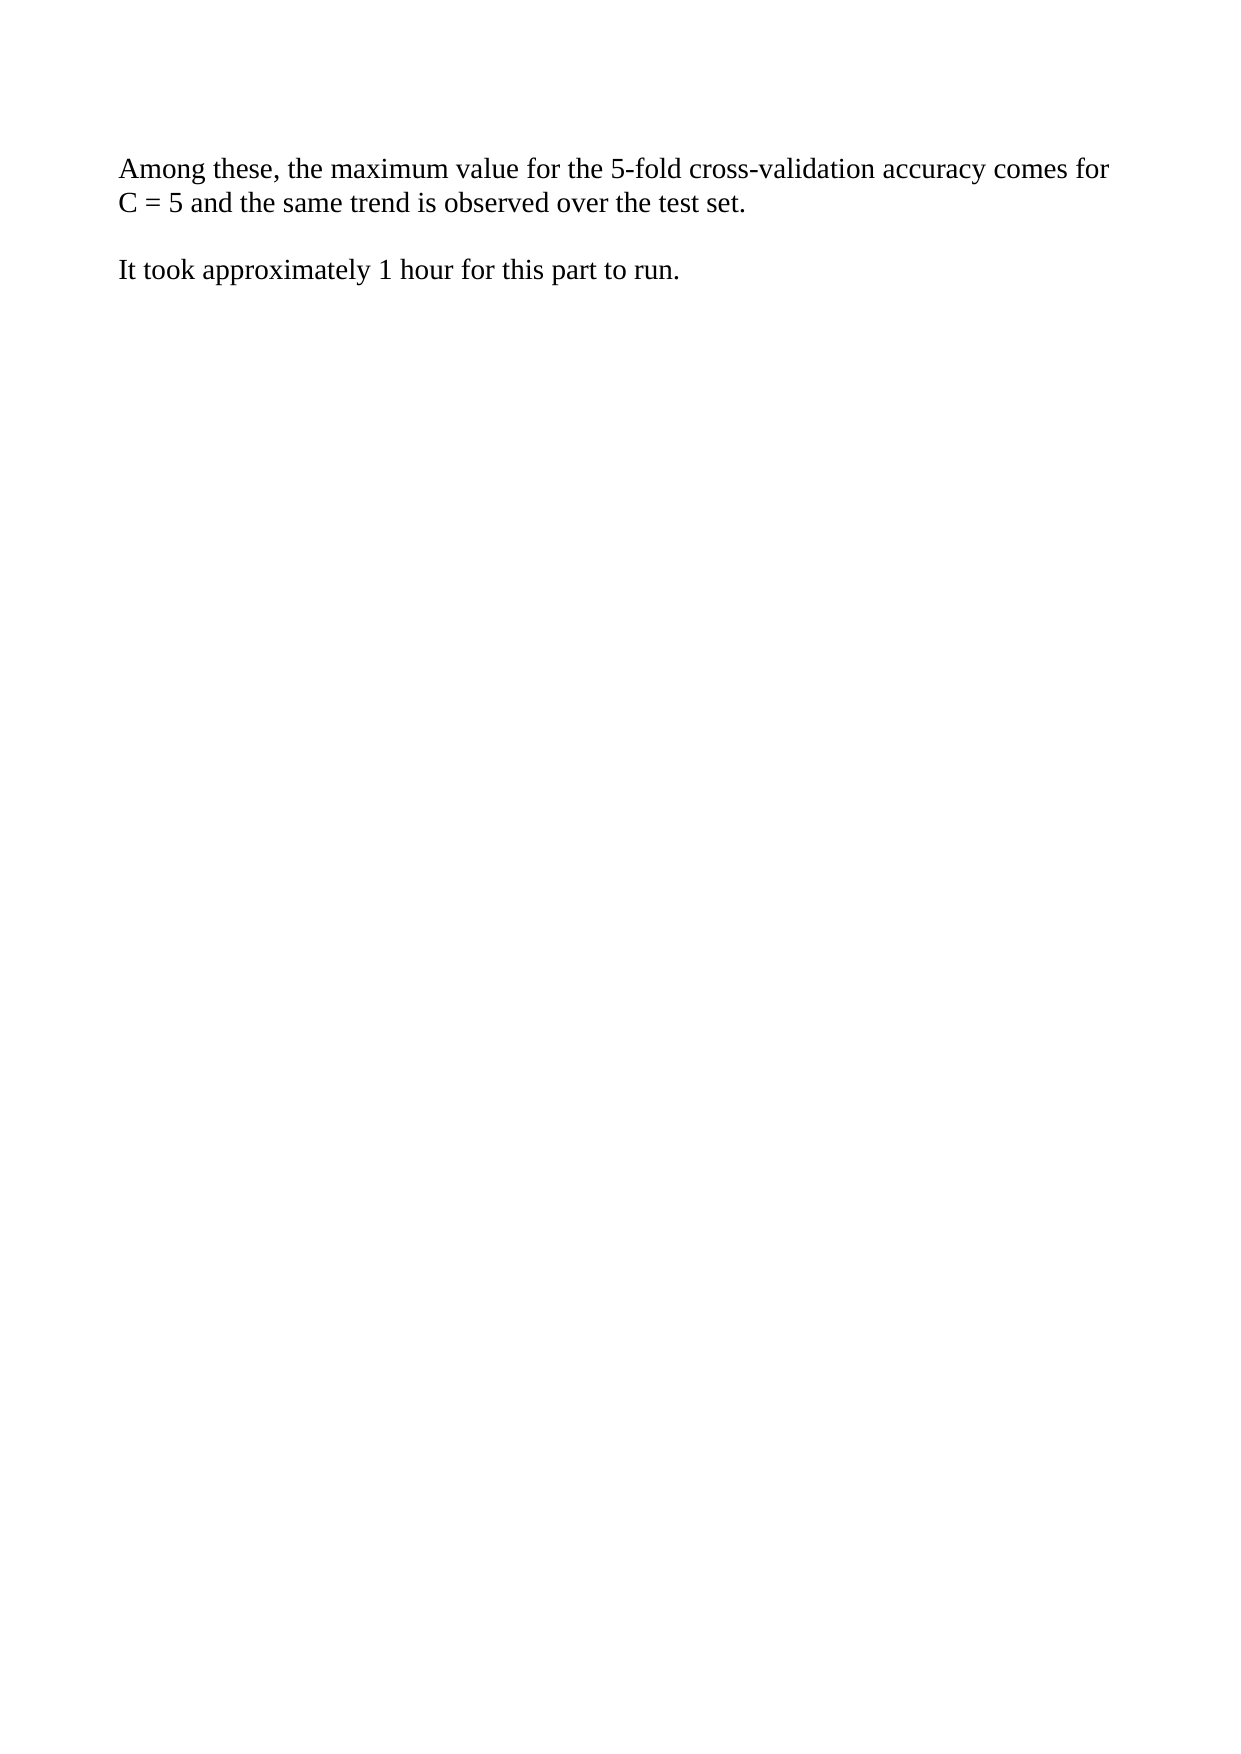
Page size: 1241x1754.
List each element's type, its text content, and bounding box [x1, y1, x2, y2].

text Among these, the maximum value for the 5-fold cross-validation accuracy comes for C = 5 and the same trend is observed over the test set. [118, 152, 1122, 219]
text It took approximately 1 hour for this part to run. [118, 252, 1122, 286]
